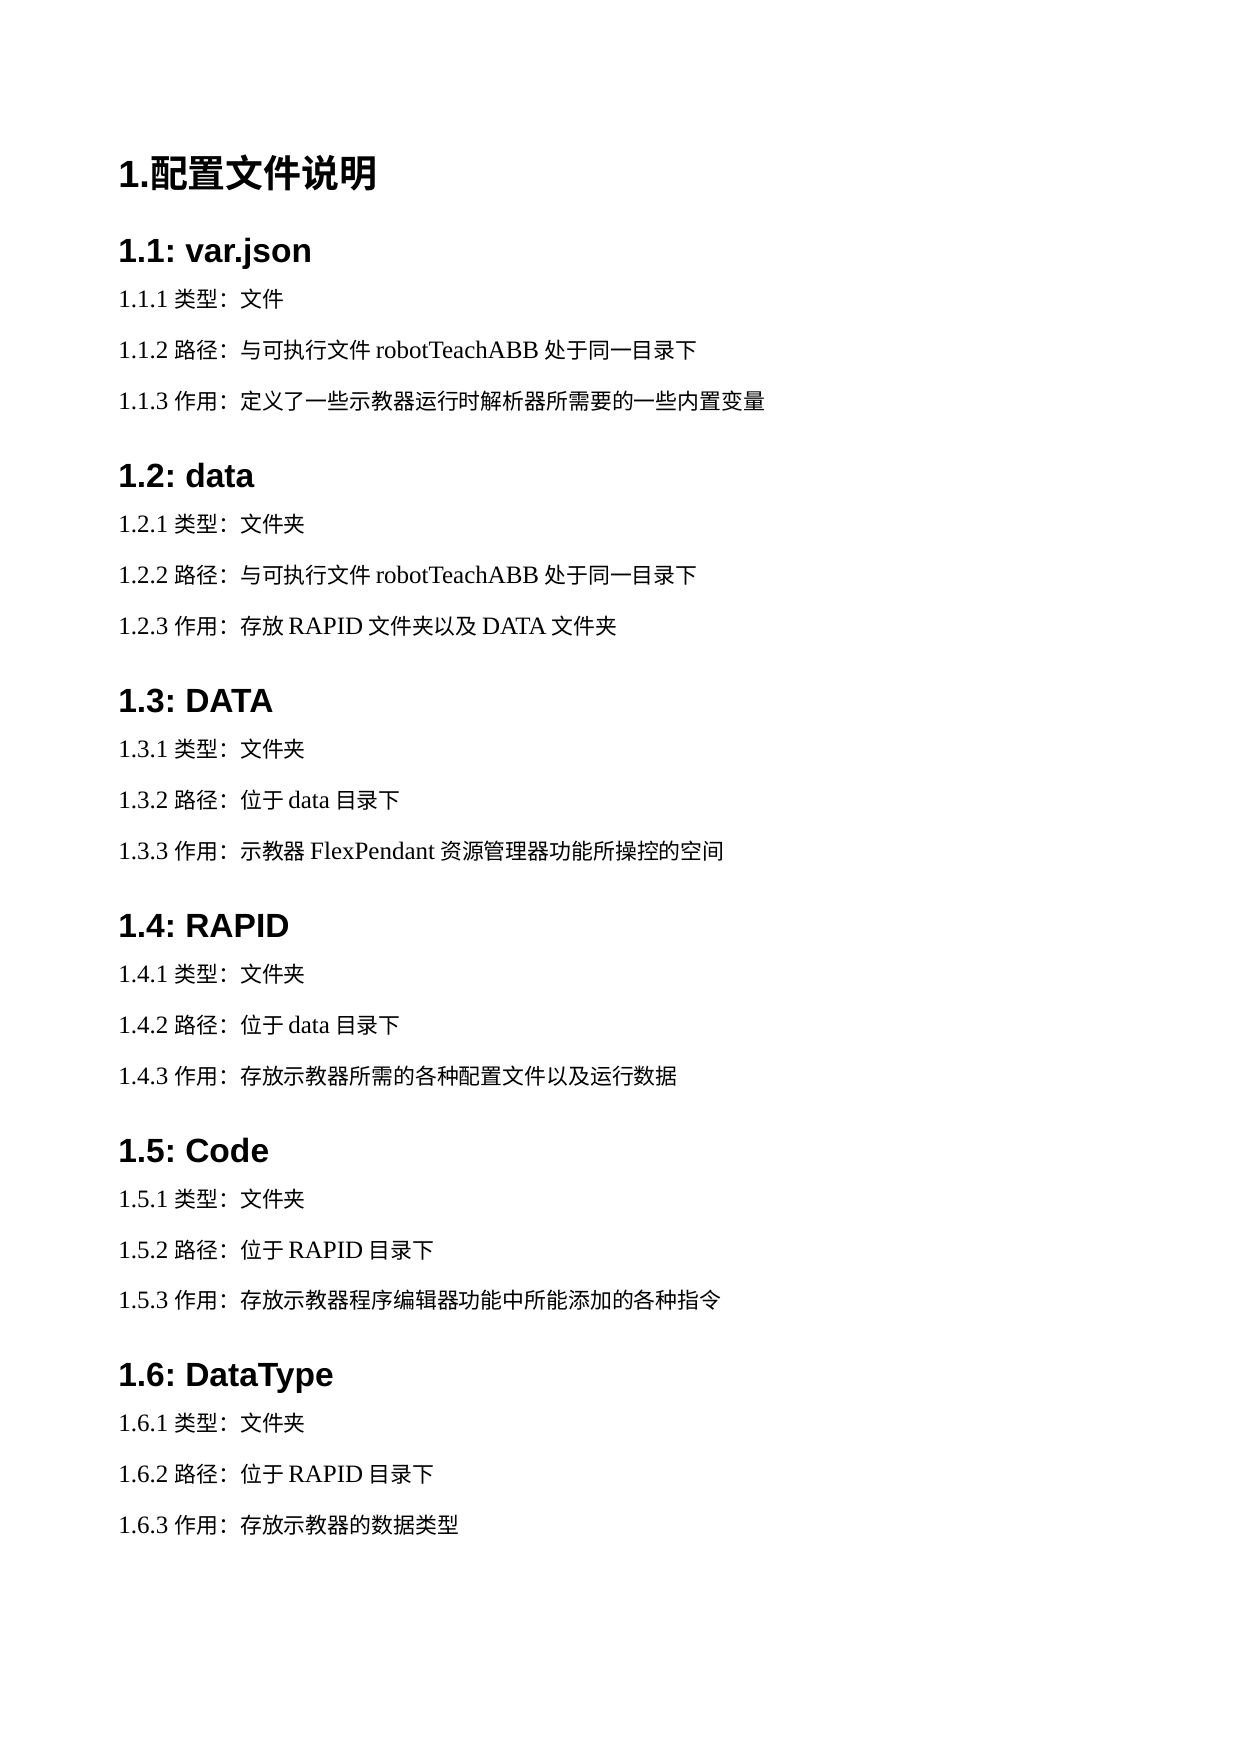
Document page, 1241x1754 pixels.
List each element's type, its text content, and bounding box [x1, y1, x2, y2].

text 1.2.2 路径：与可执行文件robotTeachABB处于同一目录下 [118, 558, 1122, 590]
text 1.6.2 路径：位于RAPID目录下 [118, 1457, 1122, 1489]
subtitle 1.4: RAPID [118, 906, 1122, 944]
subtitle 1.2: data [118, 456, 1122, 495]
text 1.4.1 类型：文件夹 [118, 957, 1122, 988]
text 1.3.3 作用：示教器FlexPendant资源管理器功能所操控的空间 [118, 834, 1122, 866]
subtitle 1.配置文件说明 [118, 143, 1122, 198]
text 1.6.1 类型：文件夹 [118, 1406, 1122, 1438]
text 1.5.2 路径：位于RAPID目录下 [118, 1233, 1122, 1264]
text 1.2.1 类型：文件夹 [118, 507, 1122, 539]
text 1.1.1 类型：文件 [118, 282, 1122, 314]
text 1.4.3 作用：存放示教器所需的各种配置文件以及运行数据 [118, 1059, 1122, 1090]
text 1.1.3 作用：定义了一些示教器运行时解析器所需要的一些内置变量 [118, 384, 1122, 416]
text 1.1.2 路径：与可执行文件robotTeachABB处于同一目录下 [118, 333, 1122, 365]
subtitle 1.1: var.json [118, 231, 1122, 270]
subtitle 1.3: DATA [118, 681, 1122, 719]
subtitle 1.6: DataType [118, 1355, 1122, 1394]
text 1.3.1 类型：文件夹 [118, 732, 1122, 764]
subtitle 1.5: Code [118, 1131, 1122, 1169]
text 1.5.1 类型：文件夹 [118, 1182, 1122, 1213]
text 1.2.3 作用：存放RAPID文件夹以及DATA文件夹 [118, 609, 1122, 641]
text 1.4.2 路径：位于data目录下 [118, 1008, 1122, 1039]
text 1.6.3 作用：存放示教器的数据类型 [118, 1508, 1122, 1540]
text 1.5.3 作用：存放示教器程序编辑器功能中所能添加的各种指令 [118, 1283, 1122, 1315]
text 1.3.2 路径：位于data目录下 [118, 783, 1122, 815]
